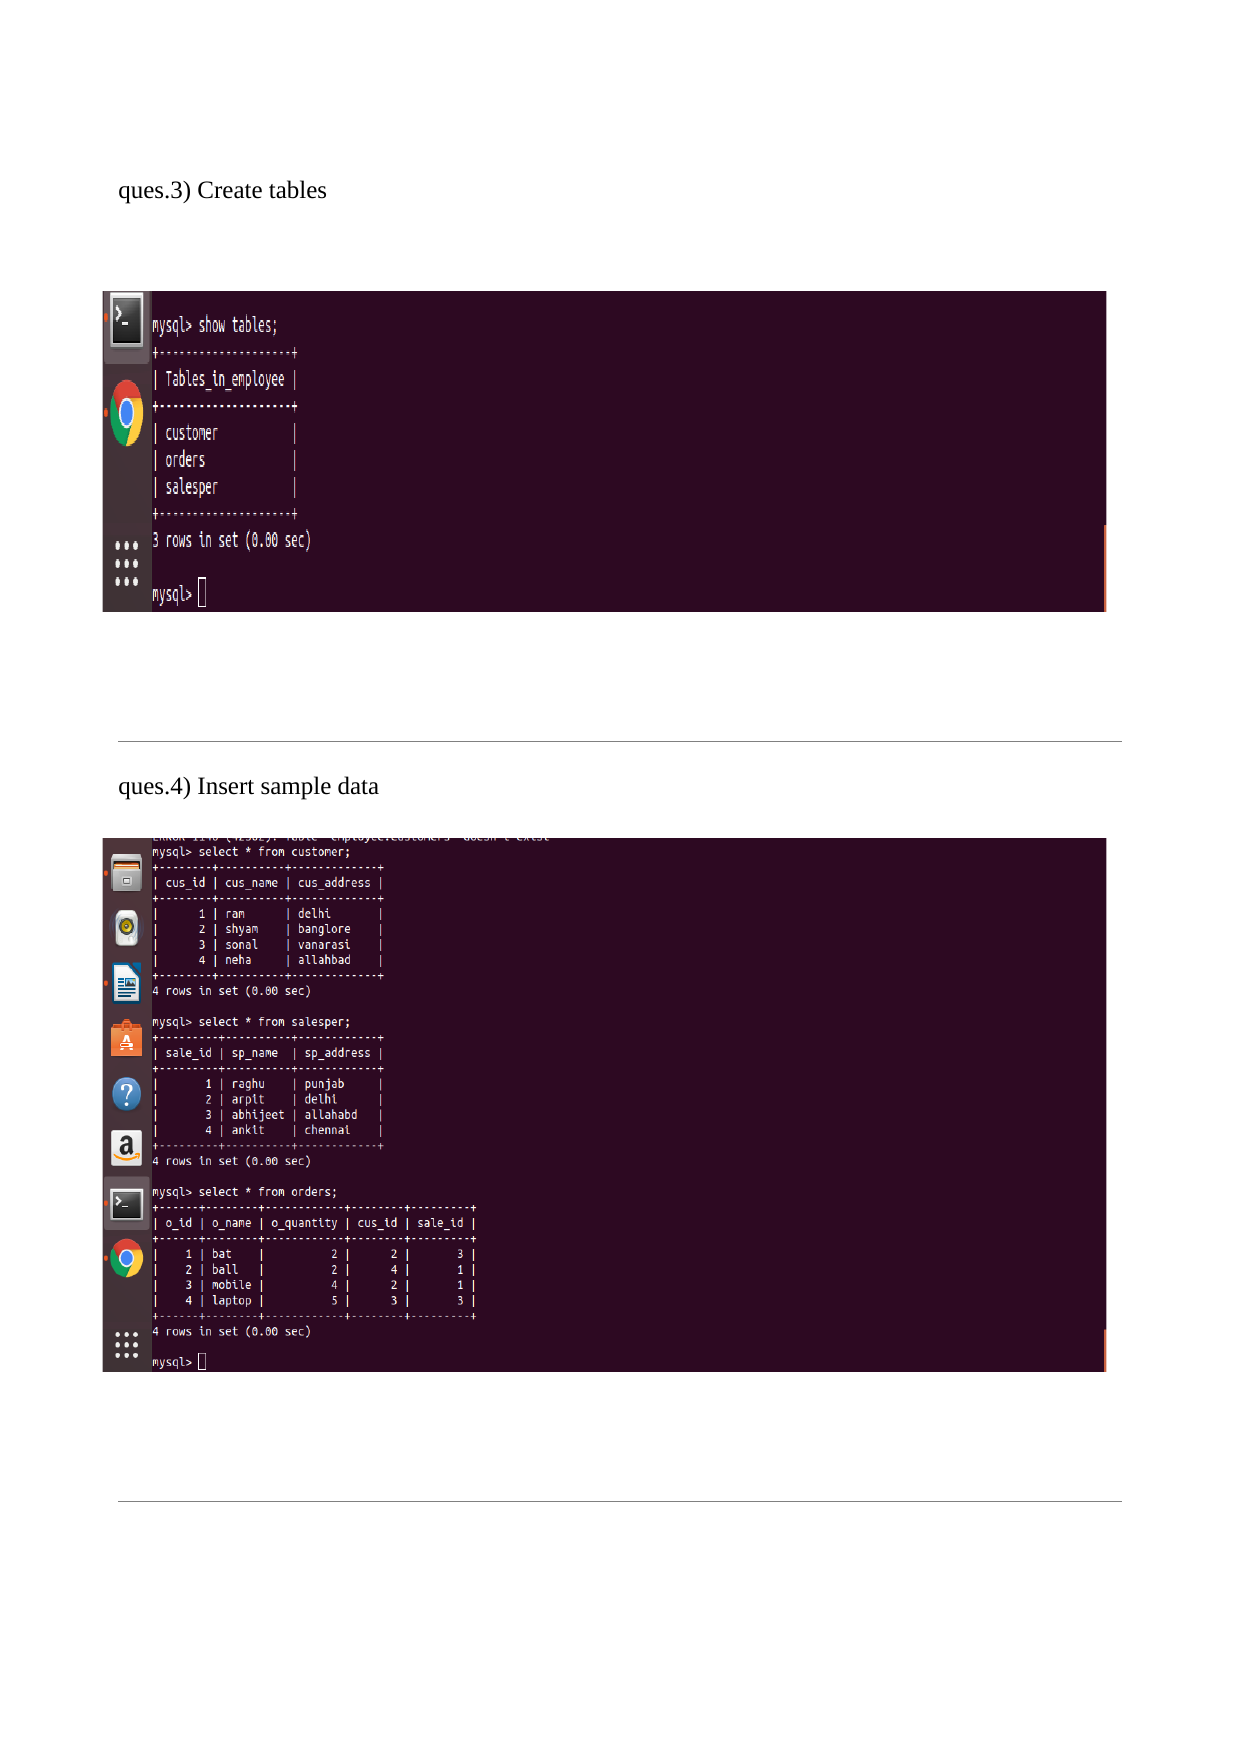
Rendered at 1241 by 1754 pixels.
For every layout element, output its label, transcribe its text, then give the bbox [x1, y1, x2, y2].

text ques.4) Insert sample data [118, 771, 1122, 799]
text ques.3) Create tables [118, 176, 1122, 204]
picture [102, 838, 1107, 1372]
